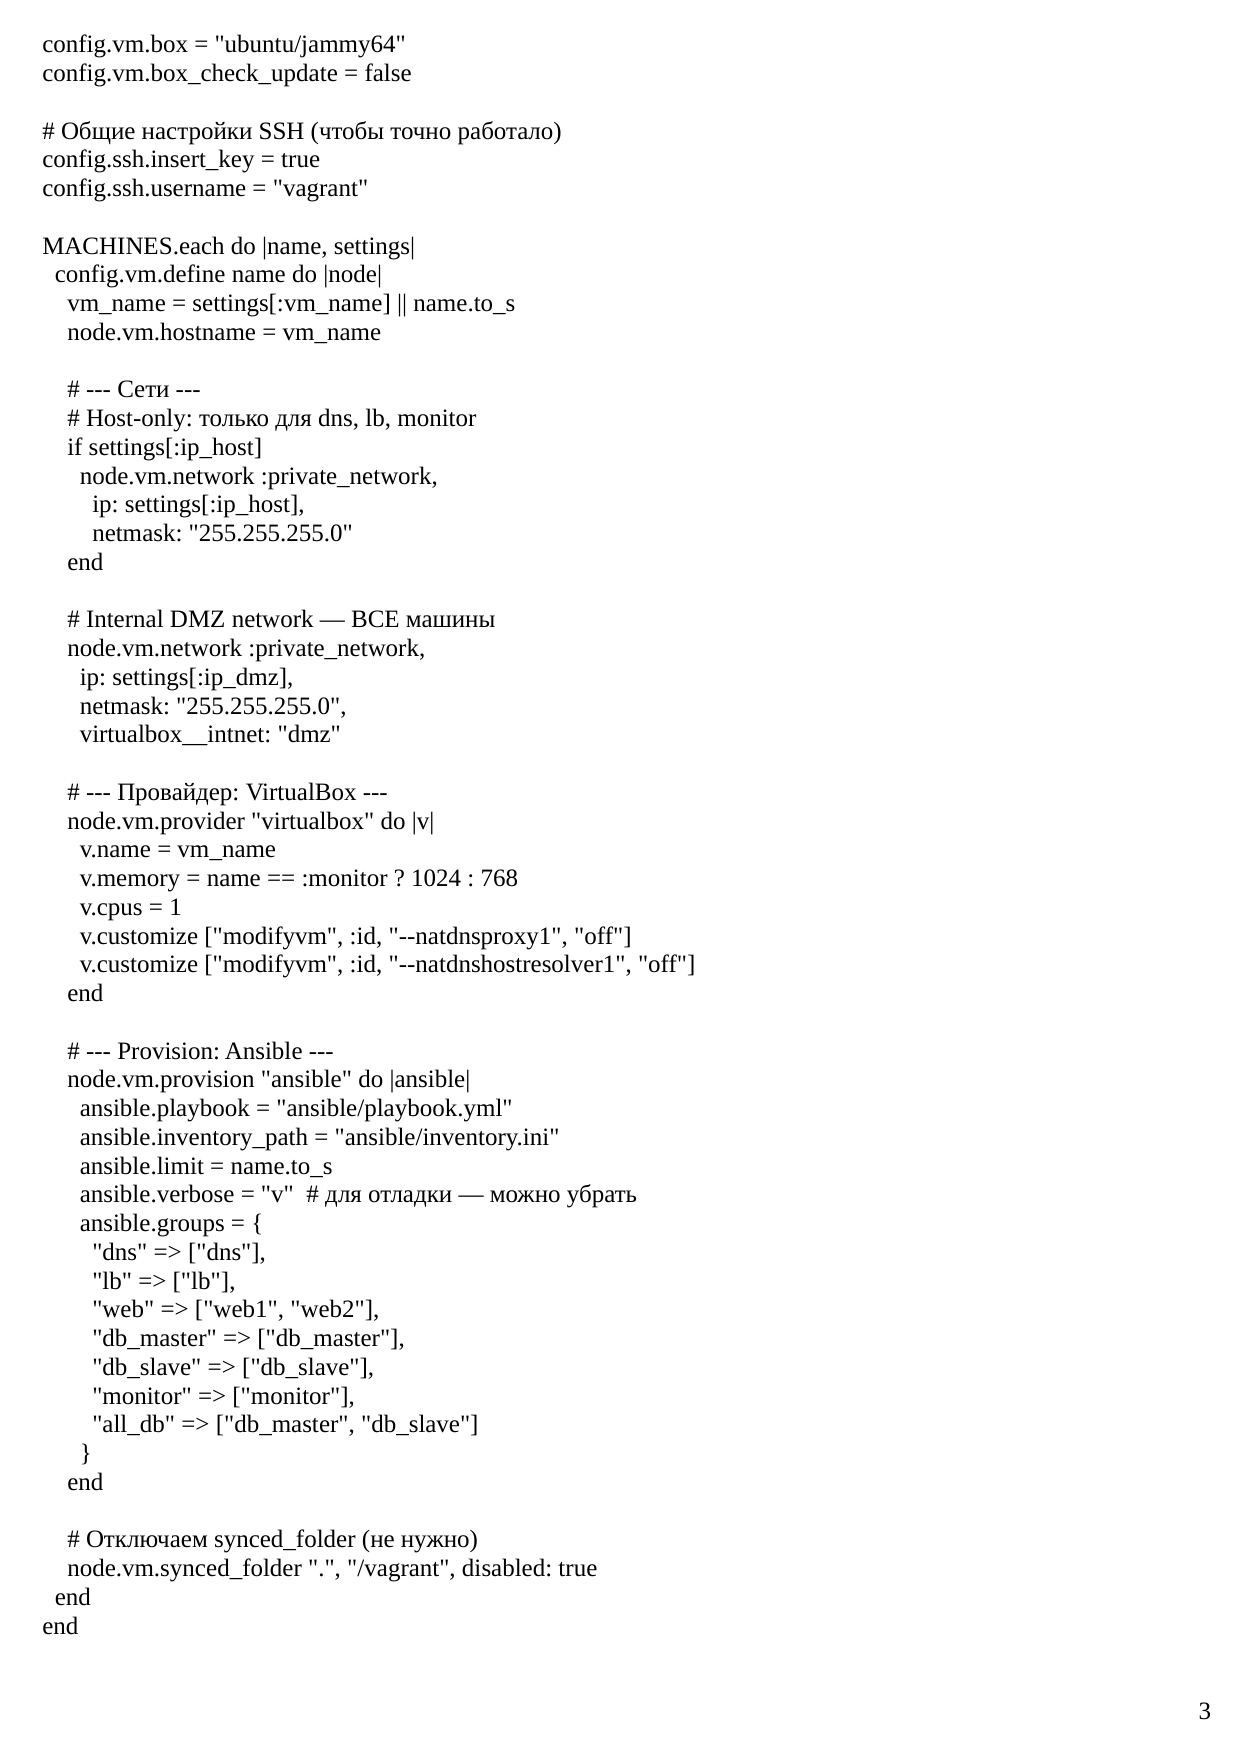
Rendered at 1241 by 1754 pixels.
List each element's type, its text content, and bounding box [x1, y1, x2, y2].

text ip: settings[:ip_host], [29, 489, 1211, 518]
text # Host-only: только для dns, lb, monitor [29, 403, 1211, 432]
text } [29, 1438, 1211, 1467]
text "monitor" => ["monitor"], [29, 1381, 1211, 1409]
text ansible.verbose = "v" # для отладки — можно убрать [29, 1179, 1211, 1208]
text end [29, 1582, 1211, 1611]
text config.ssh.insert_key = true [29, 144, 1211, 173]
text ansible.playbook = "ansible/playbook.yml" [29, 1093, 1211, 1122]
text node.vm.synced_folder ".", "/vagrant", disabled: true [29, 1553, 1211, 1582]
text ip: settings[:ip_dmz], [29, 662, 1211, 691]
text v.customize ["modifyvm", :id, "--natdnshostresolver1", "off"] [29, 949, 1211, 978]
text netmask: "255.255.255.0" [29, 518, 1211, 547]
text end [29, 978, 1211, 1007]
text virtualbox__intnet: "dmz" [29, 719, 1211, 748]
text node.vm.provider "virtualbox" do |v| [29, 806, 1211, 834]
text end [29, 547, 1211, 576]
text ansible.groups = { [29, 1208, 1211, 1237]
text "db_master" => ["db_master"], [29, 1323, 1211, 1352]
text end [29, 1467, 1211, 1496]
text if settings[:ip_host] [29, 432, 1211, 461]
text v.name = vm_name [29, 834, 1211, 863]
text v.cpus = 1 [29, 892, 1211, 921]
text config.vm.define name do |node| [29, 259, 1211, 288]
text "all_db" => ["db_master", "db_slave"] [29, 1409, 1211, 1438]
text "web" => ["web1", "web2"], [29, 1294, 1211, 1323]
text "dns" => ["dns"], [29, 1237, 1211, 1266]
text netmask: "255.255.255.0", [29, 691, 1211, 719]
text v.memory = name == :monitor ? 1024 : 768 [29, 863, 1211, 892]
text MACHINES.each do |name, settings| [29, 231, 1211, 259]
text ansible.inventory_path = "ansible/inventory.ini" [29, 1122, 1211, 1151]
text # Отключаем synced_folder (не нужно) [29, 1524, 1211, 1553]
text node.vm.network :private_network, [29, 461, 1211, 489]
text v.customize ["modifyvm", :id, "--natdnsproxy1", "off"] [29, 921, 1211, 949]
text config.vm.box_check_update = false [29, 58, 1211, 87]
text config.vm.box = "ubuntu/jammy64" [29, 29, 1211, 58]
text # --- Provision: Ansible --- [29, 1036, 1211, 1064]
text node.vm.provision "ansible" do |ansible| [29, 1064, 1211, 1093]
text "db_slave" => ["db_slave"], [29, 1352, 1211, 1381]
text # Общие настройки SSH (чтобы точно работало) [29, 116, 1211, 144]
text # --- Сети --- [29, 374, 1211, 403]
text end [29, 1611, 1211, 1639]
text ansible.limit = name.to_s [29, 1151, 1211, 1179]
text # --- Провайдер: VirtualBox --- [29, 777, 1211, 806]
text vm_name = settings[:vm_name] || name.to_s [29, 288, 1211, 317]
text config.ssh.username = "vagrant" [29, 173, 1211, 202]
text "lb" => ["lb"], [29, 1266, 1211, 1294]
text # Internal DMZ network — ВСЕ машины [29, 604, 1211, 633]
text node.vm.hostname = vm_name [29, 317, 1211, 346]
text node.vm.network :private_network, [29, 633, 1211, 662]
